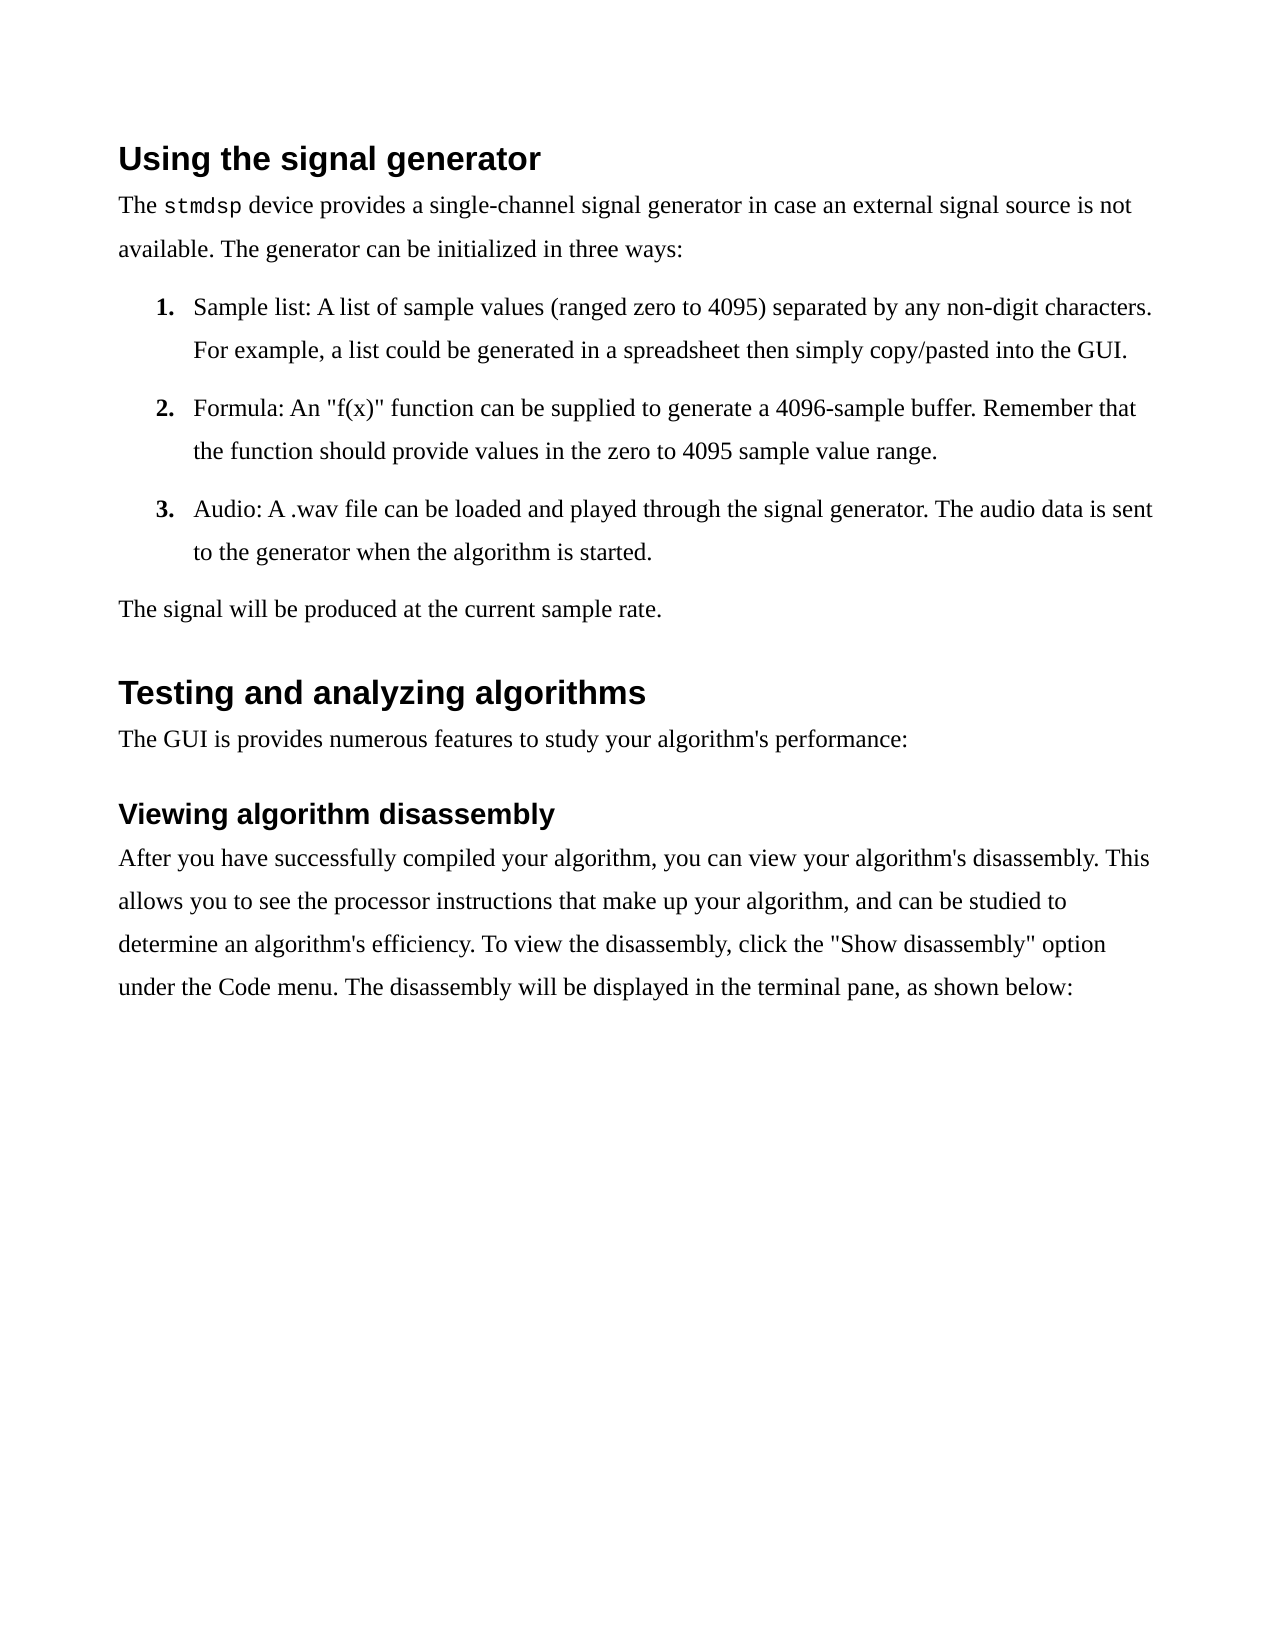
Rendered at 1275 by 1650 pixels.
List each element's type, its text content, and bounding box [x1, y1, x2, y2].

subtitle Viewing algorithm disassembly [118, 797, 1157, 830]
list Formula: An "f(x)" function can be supplied to generate a 4096-sample buffer. Remember that the function should provide values in the zero to 4095 sample value range. [156, 393, 1157, 465]
text The signal will be produced at the current sample rate. [118, 594, 1157, 623]
list Sample list: A list of sample values (ranged zero to 4095) separated by any non-digit characters. For example, a list could be generated in a spreadsheet then simply copy/pasted into the GUI. [156, 292, 1157, 364]
subtitle Using the signal generator [118, 139, 1157, 178]
text After you have successfully compiled your algorithm, you can view your algorithm's disassembly. This allows you to see the processor instructions that make up your algorithm, and can be studied to determine an algorithm's efficiency. To view the disassembly, click the "Show disassembly" option under the Code menu. The disassembly will be displayed in the terminal pane, as shown below: [118, 843, 1157, 1001]
text The GUI is provides numerous features to study your algorithm's performance: [118, 724, 1157, 753]
text The stmdsp device provides a single-channel signal generator in case an external signal source is not available. The generator can be initialized in three ways: [118, 190, 1157, 263]
list Audio: A .wav file can be loaded and played through the signal generator. The audio data is sent to the generator when the algorithm is started. [156, 494, 1157, 566]
subtitle Testing and analyzing algorithms [118, 673, 1157, 712]
